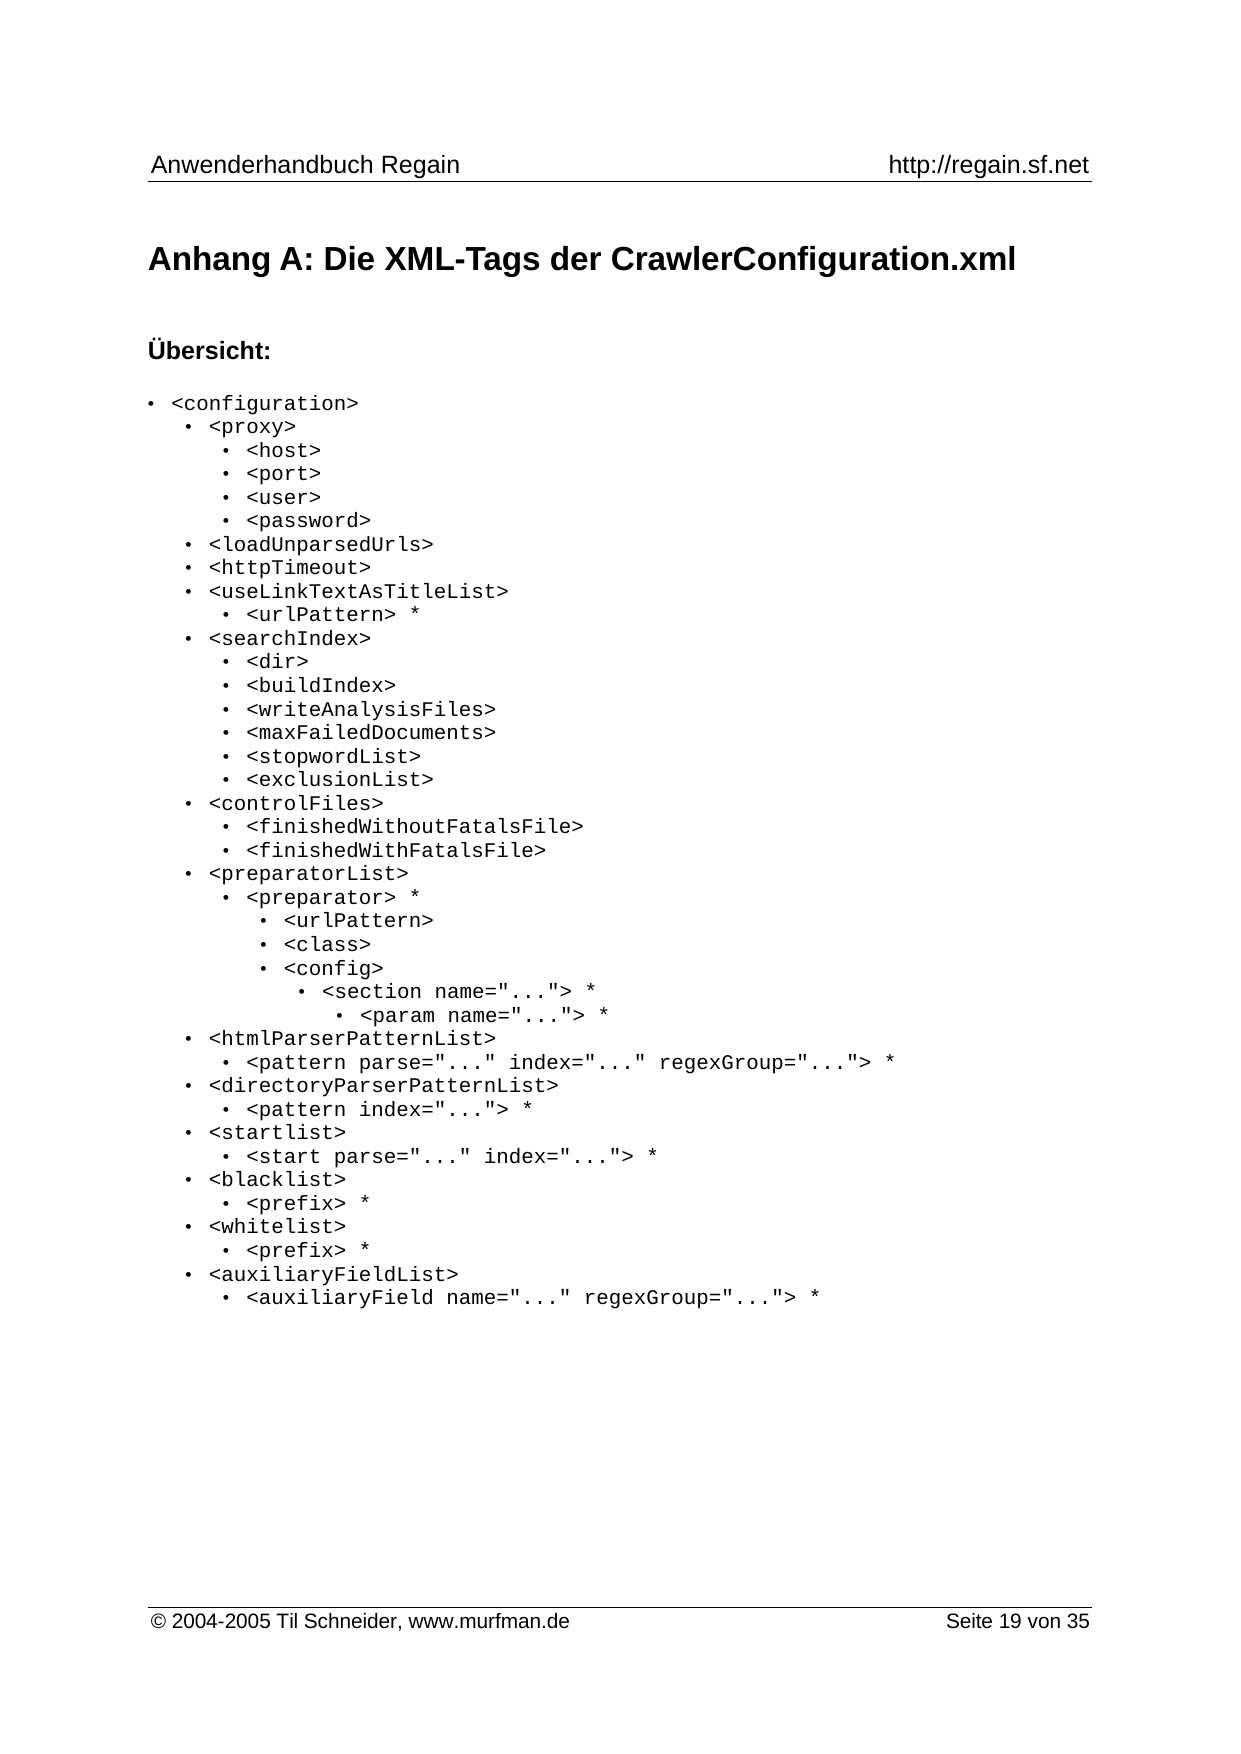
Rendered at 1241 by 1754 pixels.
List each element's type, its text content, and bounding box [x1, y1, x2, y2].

list <directoryParserPatternList> [185, 1075, 1092, 1099]
list <writeAnalysisFiles> [223, 699, 1092, 722]
list <urlPattern> * [223, 604, 1092, 628]
list <class> [260, 934, 1092, 958]
list <buildIndex> [223, 675, 1092, 699]
list <port> [223, 463, 1092, 487]
subtitle Die XML-Tags der CrawlerConfiguration.xml [148, 241, 1092, 277]
list <searchIndex> [185, 628, 1092, 652]
list <controlFiles> [185, 793, 1092, 816]
list <httpTimeout> [185, 557, 1092, 581]
list <config> [260, 958, 1092, 981]
list <finishedWithFatalsFile> [223, 840, 1092, 863]
list <preparator> * [223, 887, 1092, 911]
list <password> [223, 510, 1092, 534]
list <startlist> [185, 1122, 1092, 1146]
list <proxy> [185, 416, 1092, 440]
list <start parse="..." index="..."> * [223, 1146, 1092, 1169]
list <blacklist> [185, 1169, 1092, 1193]
list <prefix> * [223, 1240, 1092, 1264]
list <user> [223, 487, 1092, 510]
list <loadUnparsedUrls> [185, 534, 1092, 557]
list <preparatorList> [185, 863, 1092, 887]
list <pattern parse="..." index="..." regexGroup="..."> * [223, 1052, 1092, 1075]
list <dir> [223, 652, 1092, 675]
list <finishedWithoutFatalsFile> [223, 816, 1092, 840]
list <auxiliaryFieldList> [185, 1264, 1092, 1287]
list <section name="..."> * [298, 981, 1092, 1005]
list <prefix> * [223, 1193, 1092, 1217]
list <configuration> [148, 393, 1092, 416]
list <maxFailedDocuments> [223, 722, 1092, 746]
text Übersicht: [148, 337, 1092, 364]
list <param name="..."> * [336, 1005, 1092, 1028]
list <stopwordList> [223, 746, 1092, 769]
list <exclusionList> [223, 769, 1092, 793]
list <pattern index="..."> * [223, 1099, 1092, 1122]
list <htmlParserPatternList> [185, 1028, 1092, 1052]
list <urlPattern> [260, 911, 1092, 934]
list <whitelist> [185, 1217, 1092, 1240]
list <host> [223, 440, 1092, 463]
list <auxiliaryField name="..." regexGroup="..."> * [223, 1287, 1092, 1311]
list <useLinkTextAsTitleList> [185, 581, 1092, 604]
